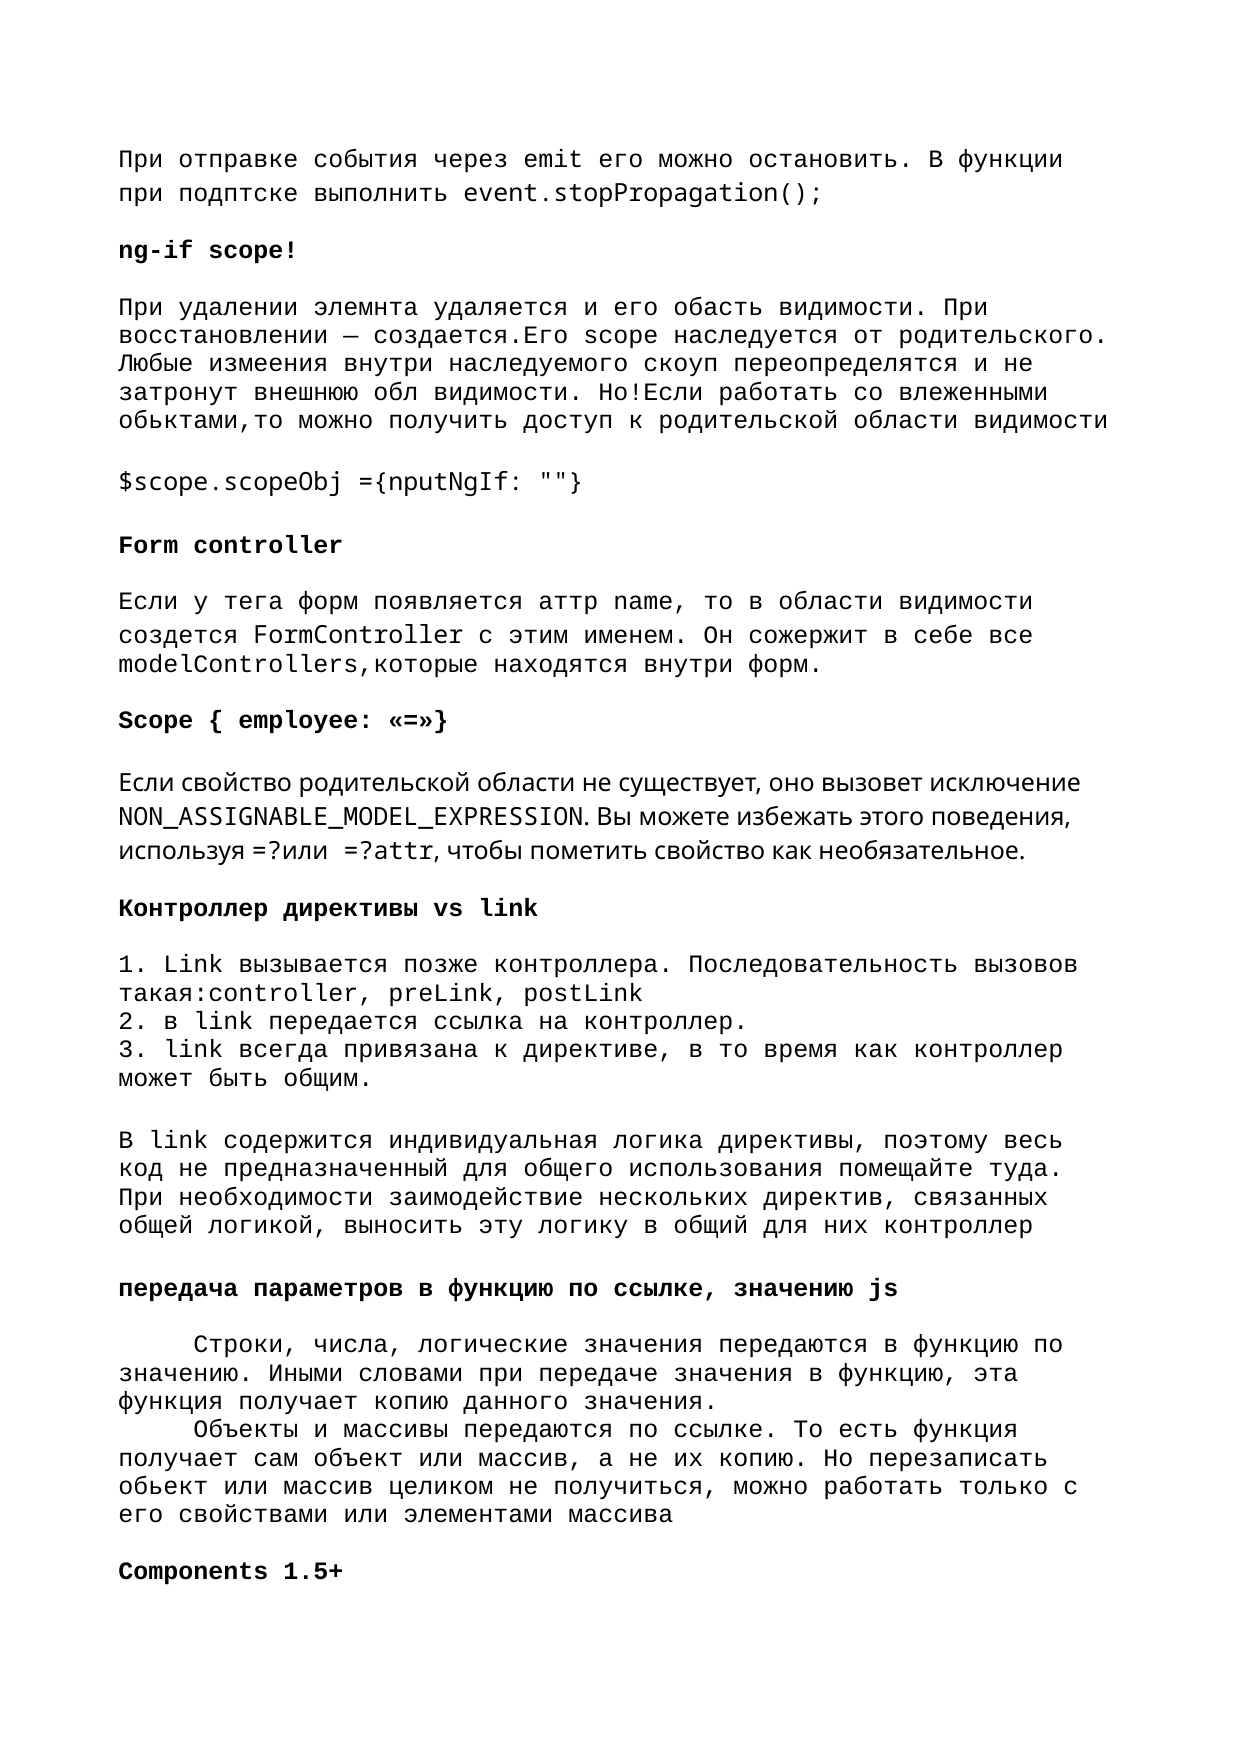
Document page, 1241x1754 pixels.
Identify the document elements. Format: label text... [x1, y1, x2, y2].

text Scope { employee: «=»} [118, 708, 1122, 736]
text Components 1.5+ [118, 1558, 1122, 1587]
text Объекты и массивы передаются по ссылке. То есть функция получает сам объект или массив, а не их копию. Но перезаписать обьект или массив целиком не получиться, можно работать только с его свойствами или элементами массива [118, 1417, 1122, 1530]
text Если свойство родительской области не существует, оно вызовет исключение NON_ASSIGNABLE_MODEL_EXPRESSION. Вы можете избежать этого поведения, используя =?или =?attr, чтобы пометить свойство как необязательное. [118, 765, 1122, 867]
text В link содержится индивидуальная логика директивы, поэтому весь код не предназначенный для общего использования помещайте туда. При необходимости заимодействие нескольких директив, связанных общей логикой, выносить эту логику в общий для них контроллер [118, 1128, 1122, 1275]
text передача параметров в функцию по ссылке, значению js [118, 1275, 1122, 1303]
text 1. Link вызывается позже контроллера. Последовательность вызовов такая:controller, preLink, postLink [118, 952, 1122, 1009]
text При отправке события через emit его можно остановить. В функции при подптске выполнить event.stopPropagation(); [118, 146, 1122, 209]
text При удалении элемнта удаляется и его обасть видимости. При восстановлении — создается.Его scope наследуется от родительского. Любые измеения внутри наследуемого скоуп переопределятся и не затронут внешнюю обл видимости. Но!Если работать со влеженными обьктами,то можно получить доступ к родительской области видимости [118, 294, 1122, 436]
text 2. в link передается ссылка на контроллер. [118, 1009, 1122, 1037]
text Контроллер директивы vs link [118, 895, 1122, 924]
text Form controller Eсли у тега форм появляется аттр name, то в области видимости создется FormController с этим именем. Он сожержит в себе все modelControllers,которые находятся внутри форм. [118, 532, 1122, 680]
text 3. link всегда привязана к директиве, в то время как контроллер может быть общим. [118, 1037, 1122, 1094]
text $scope.scopeObj ={nputNgIf: ""} [118, 464, 1122, 498]
text ng-if scope! [118, 237, 1122, 266]
text Строки, числа, логические значения передаются в функцию по значению. Иными словами при передаче значения в функцию, эта функция получает копию данного значения. [118, 1332, 1122, 1417]
